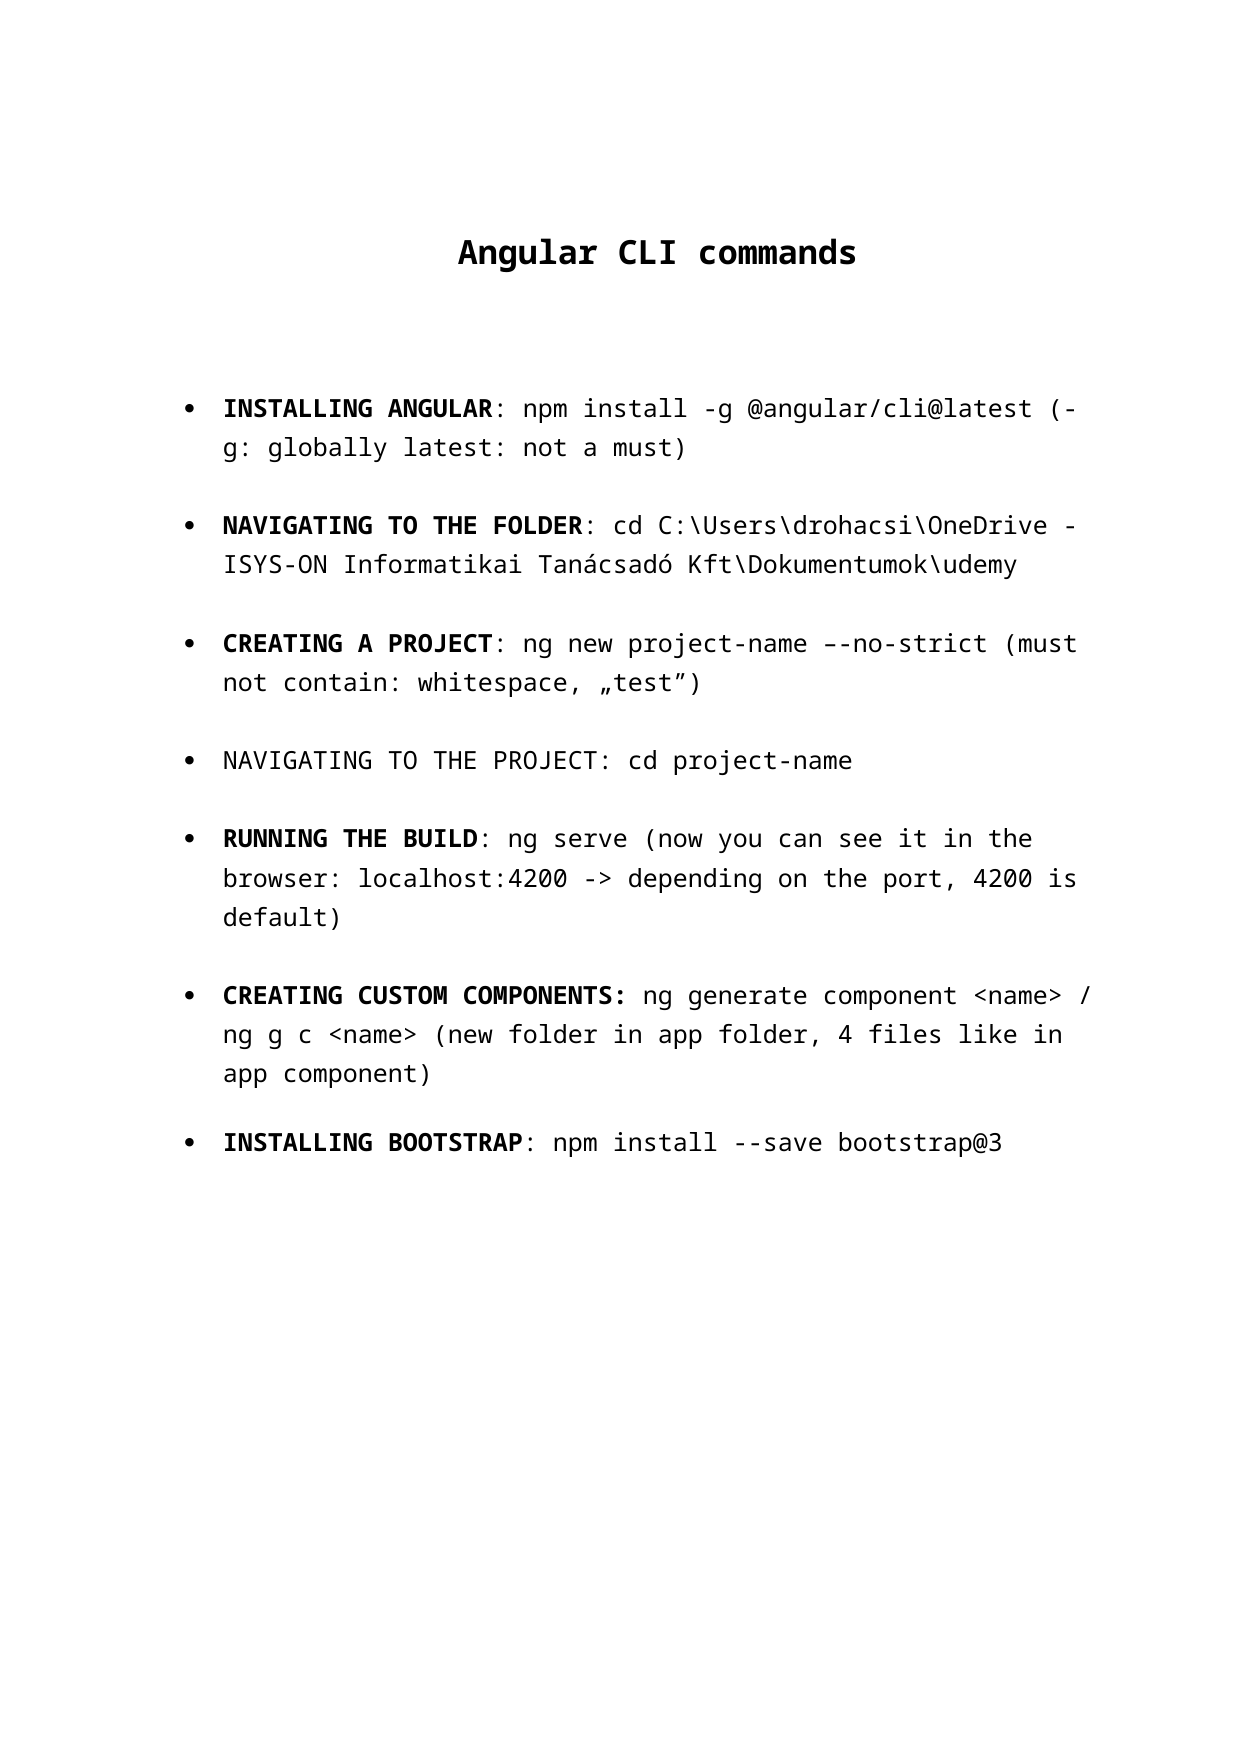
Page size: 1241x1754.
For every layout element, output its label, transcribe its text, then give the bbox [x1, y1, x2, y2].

subtitle Angular CLI commands [223, 228, 1093, 274]
list NAVIGATING TO THE FOLDER: cd C:\Users\drohacsi\OneDrive - ISYS-ON Informatikai Tanácsadó Kft\Dokumentumok\udemy [185, 508, 1093, 581]
list RUNNING THE BUILD: ng serve (now you can see it in the browser: localhost:4200 -> depending on the port, 4200 is default) [185, 821, 1093, 933]
list CREATING A PROJECT: ng new project-name –-no-strict (must not contain: whitespace, „test”) [185, 625, 1093, 698]
list INSTALLING BOOTSTRAP: npm install --save bootstrap@3 [185, 1124, 1093, 1158]
list CREATING CUSTOM COMPONENTS: ng generate component <name> / ng g c <name> (new folder in app folder, 4 files like in app component) [185, 978, 1093, 1090]
list INSTALLING ANGULAR: npm install -g @angular/cli@latest (-g: globally latest: not a must) [185, 390, 1093, 463]
list NAVIGATING TO THE PROJECT: cd project-name [185, 743, 1093, 777]
